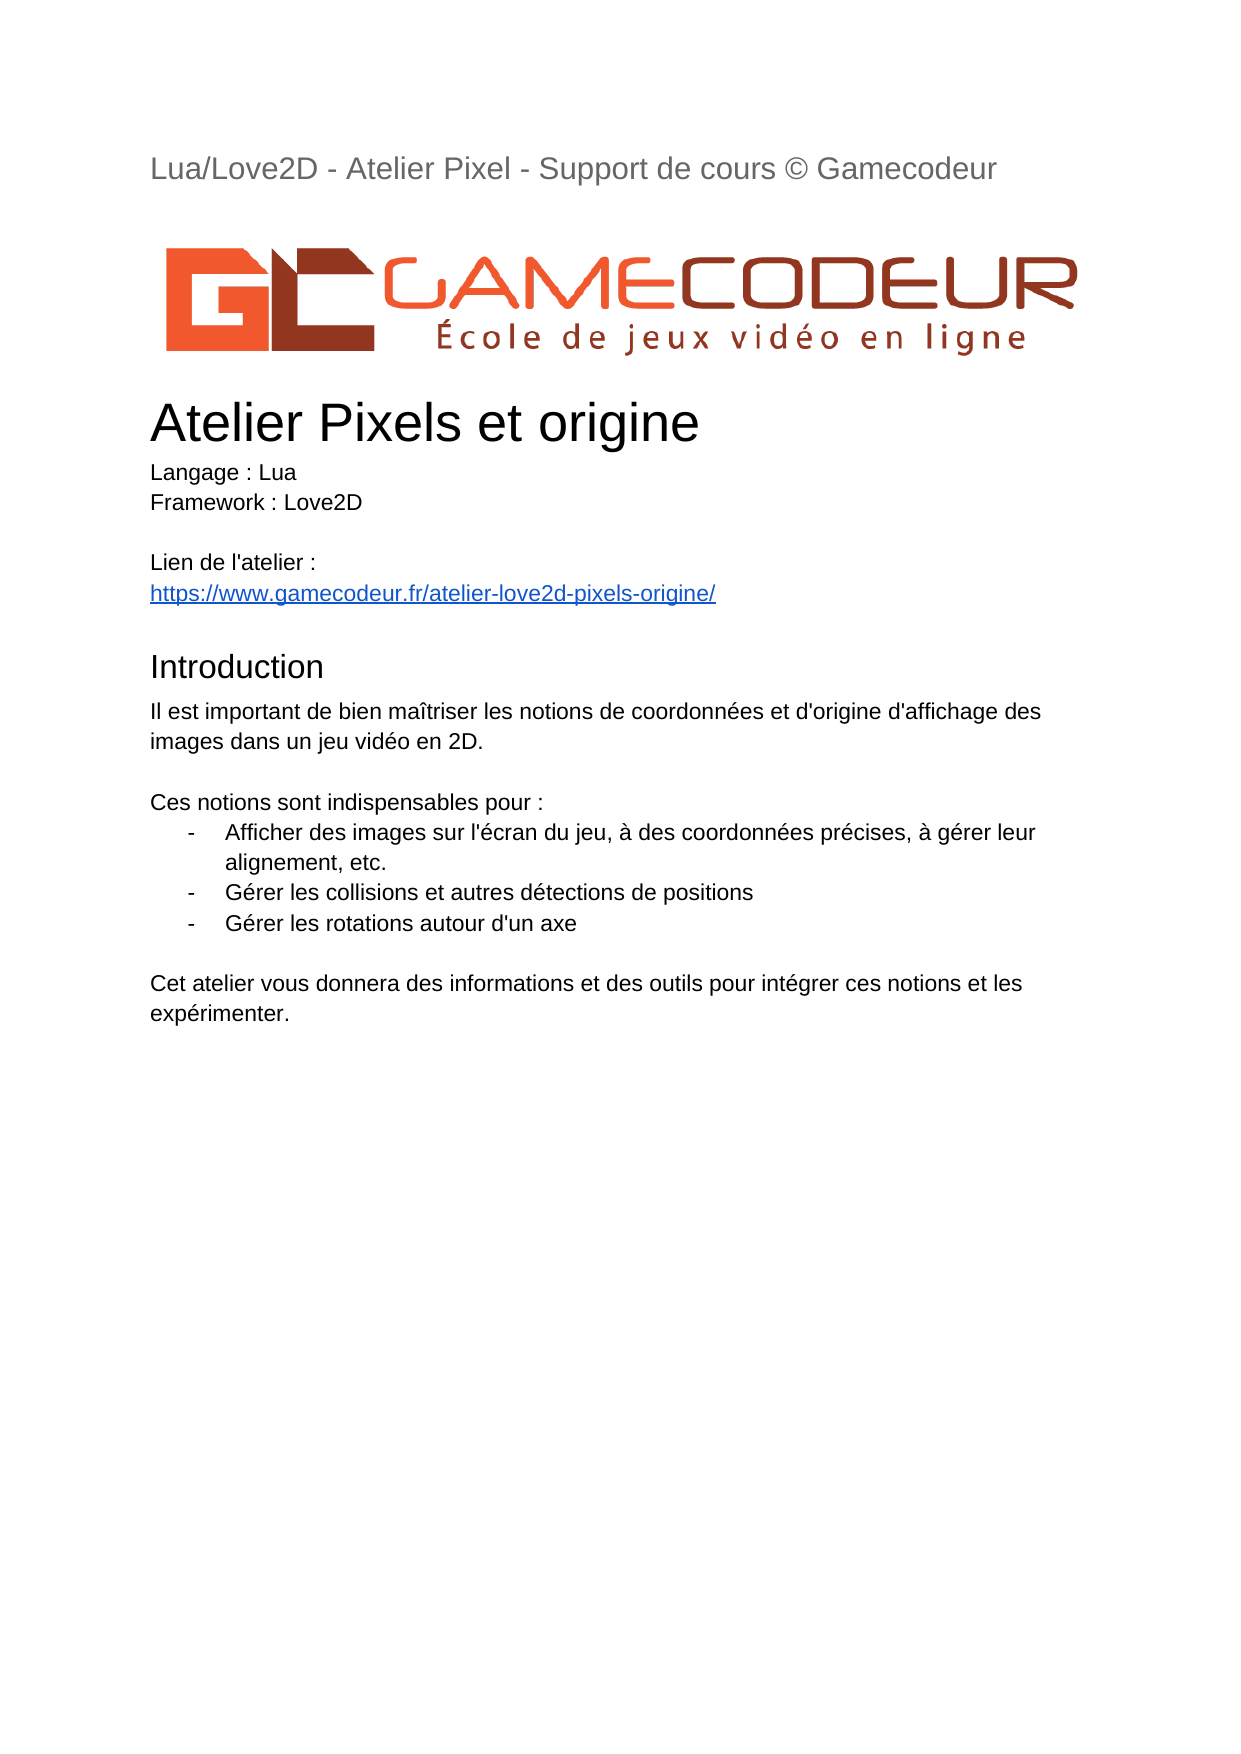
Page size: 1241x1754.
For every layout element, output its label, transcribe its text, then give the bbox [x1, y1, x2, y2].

list Gérer les rotations autour d'un axe [187, 909, 1090, 936]
title Atelier Pixels et origine [150, 390, 1090, 452]
text Ces notions sont indispensables pour : [150, 789, 1090, 815]
text Langage : Lua [150, 459, 1090, 485]
list Afficher des images sur l'écran du jeu, à des coordonnées précises, à gérer leur alignement, etc. [187, 819, 1090, 876]
list Gérer les collisions et autres détections de positions [187, 879, 1090, 906]
subtitle Introduction [150, 647, 1090, 686]
text Il est important de bien maîtriser les notions de coordonnées et d'origine d'affichage des images dans un jeu vidéo en 2D. [150, 698, 1090, 755]
subtitle Lua/Love2D - Atelier Pixel - Support de cours © Gamecodeur [150, 150, 1090, 186]
text Cet atelier vous donnera des informations et des outils pour intégrer ces notions et les expérimenter. [150, 970, 1090, 1027]
text Lien de l'atelier : https://www.gamecodeur.fr/atelier-love2d-pixels-origine/ [150, 549, 1090, 606]
text Framework : Love2D [150, 489, 1090, 515]
picture [150, 223, 1091, 378]
